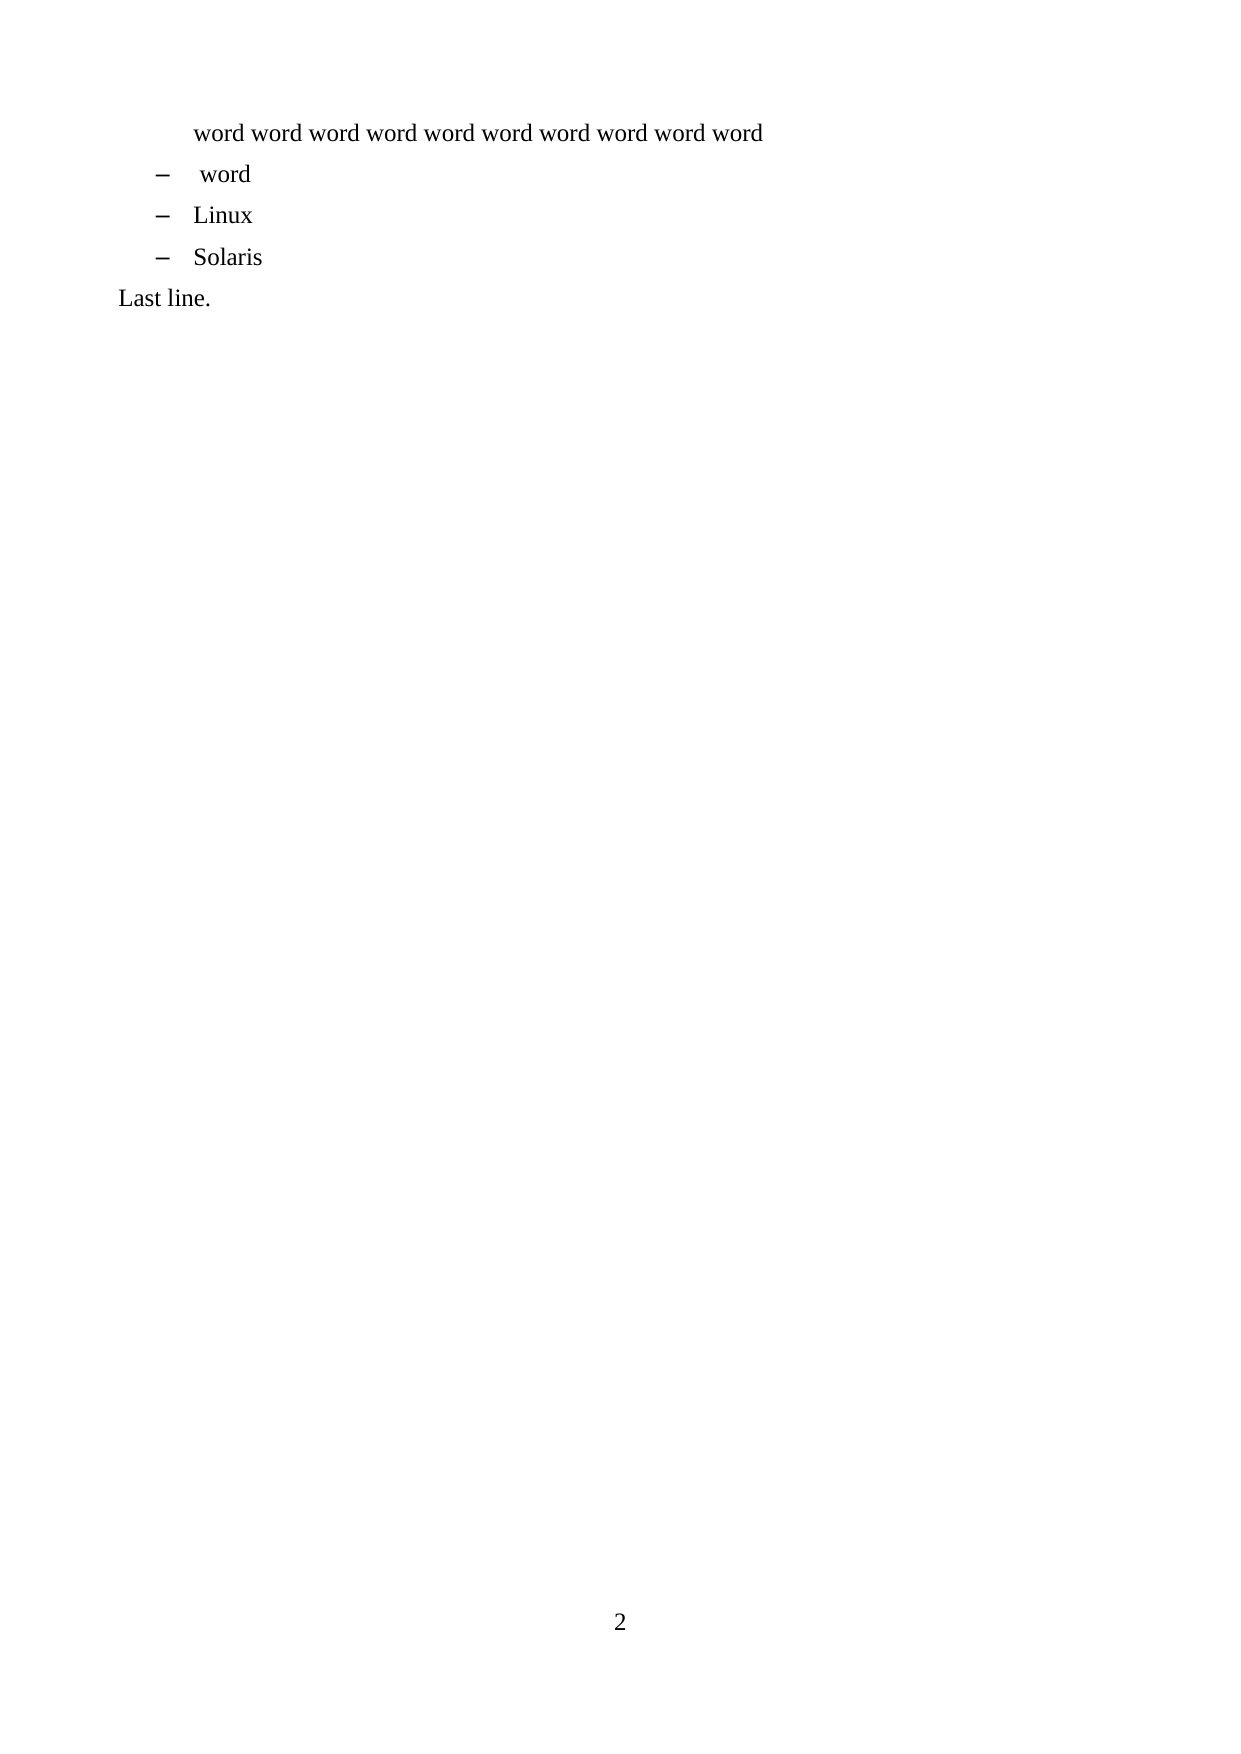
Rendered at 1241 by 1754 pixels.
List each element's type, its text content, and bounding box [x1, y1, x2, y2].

text Last line. [118, 283, 1122, 312]
list Solaris [156, 242, 1122, 271]
list Word word word word word word word word word word word word word word word word word word word word word word word word word word word word word word word word word word word word word word word word word word [156, 118, 1122, 147]
list Linux [156, 201, 1122, 229]
list word [156, 159, 1122, 188]
